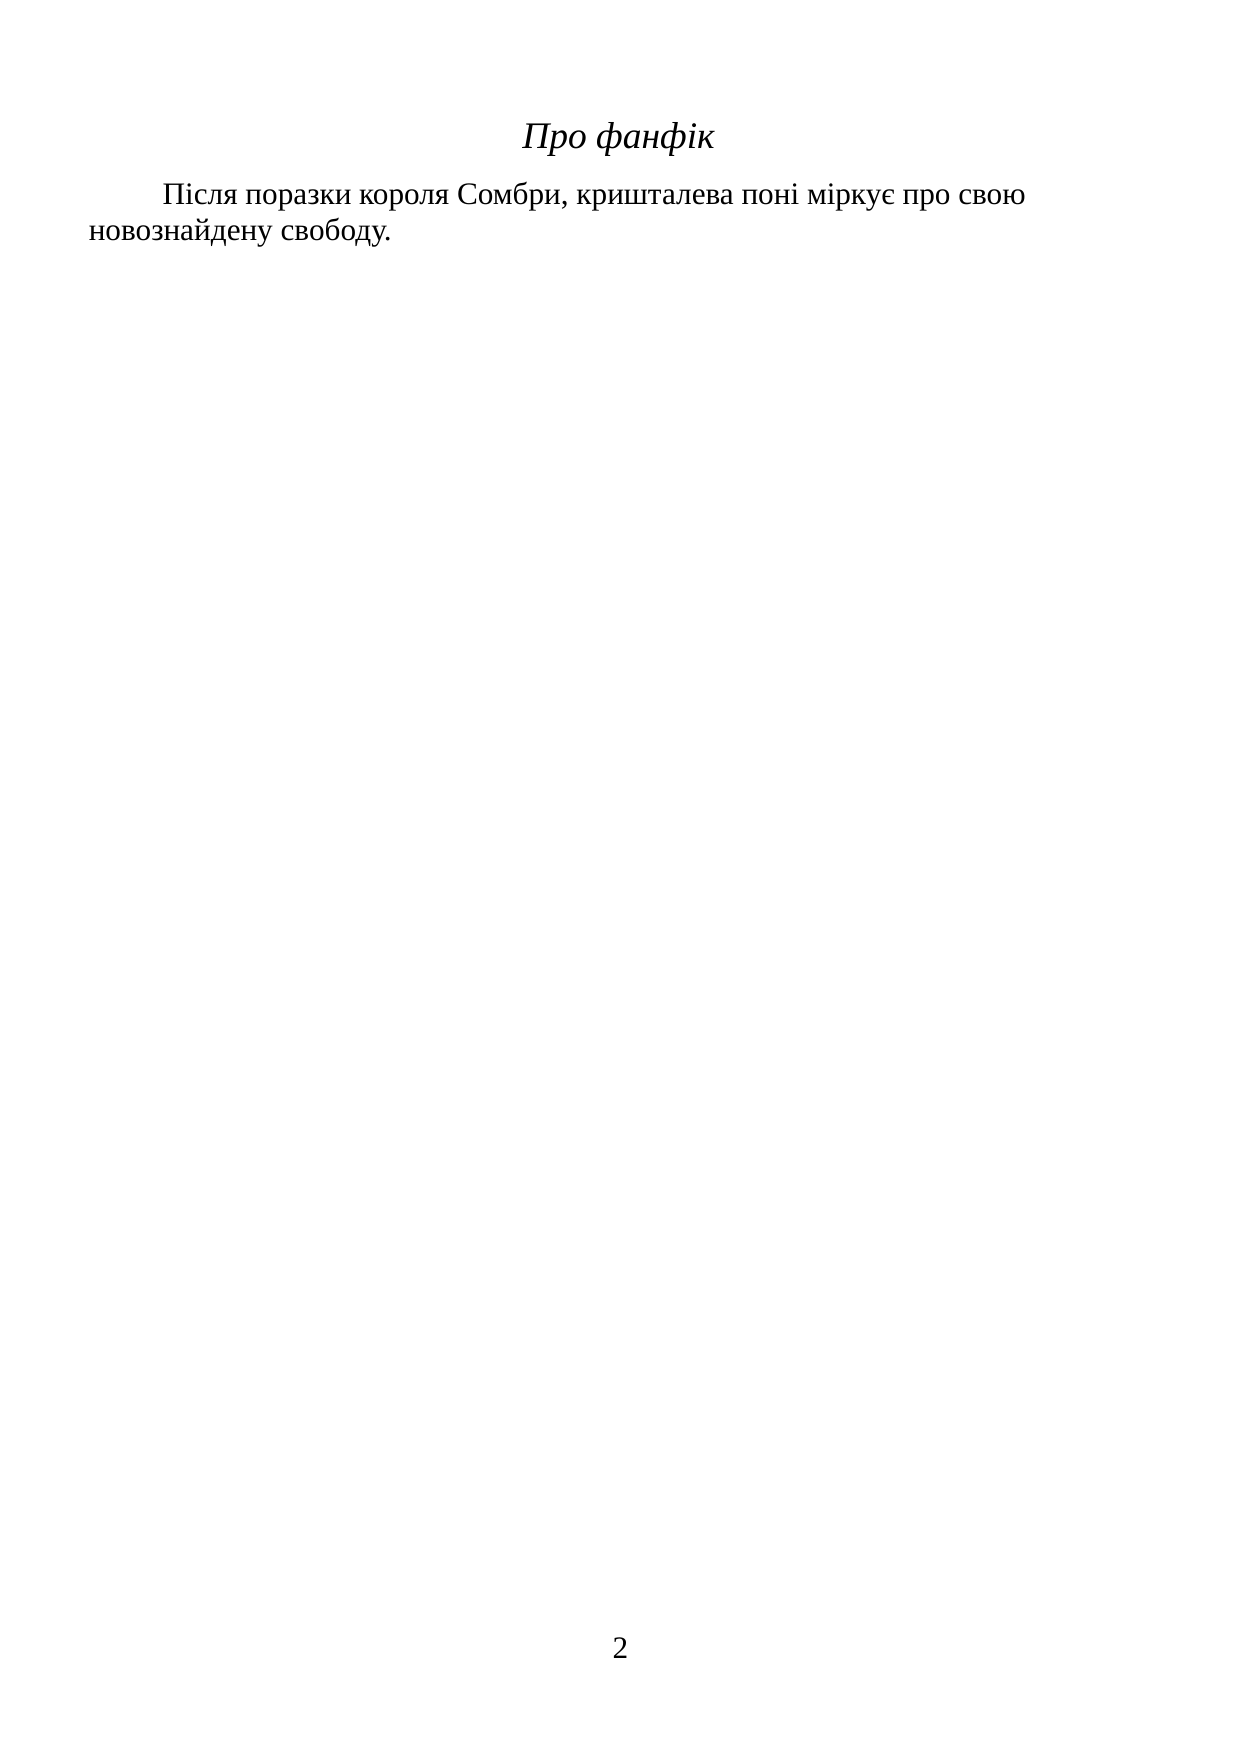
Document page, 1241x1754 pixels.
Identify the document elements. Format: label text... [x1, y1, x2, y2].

text Після поразки короля Сомбри, кришталева поні міркує про свою новознайдену свободу. [88, 175, 1152, 247]
subtitle Про фанфік [88, 113, 1152, 157]
